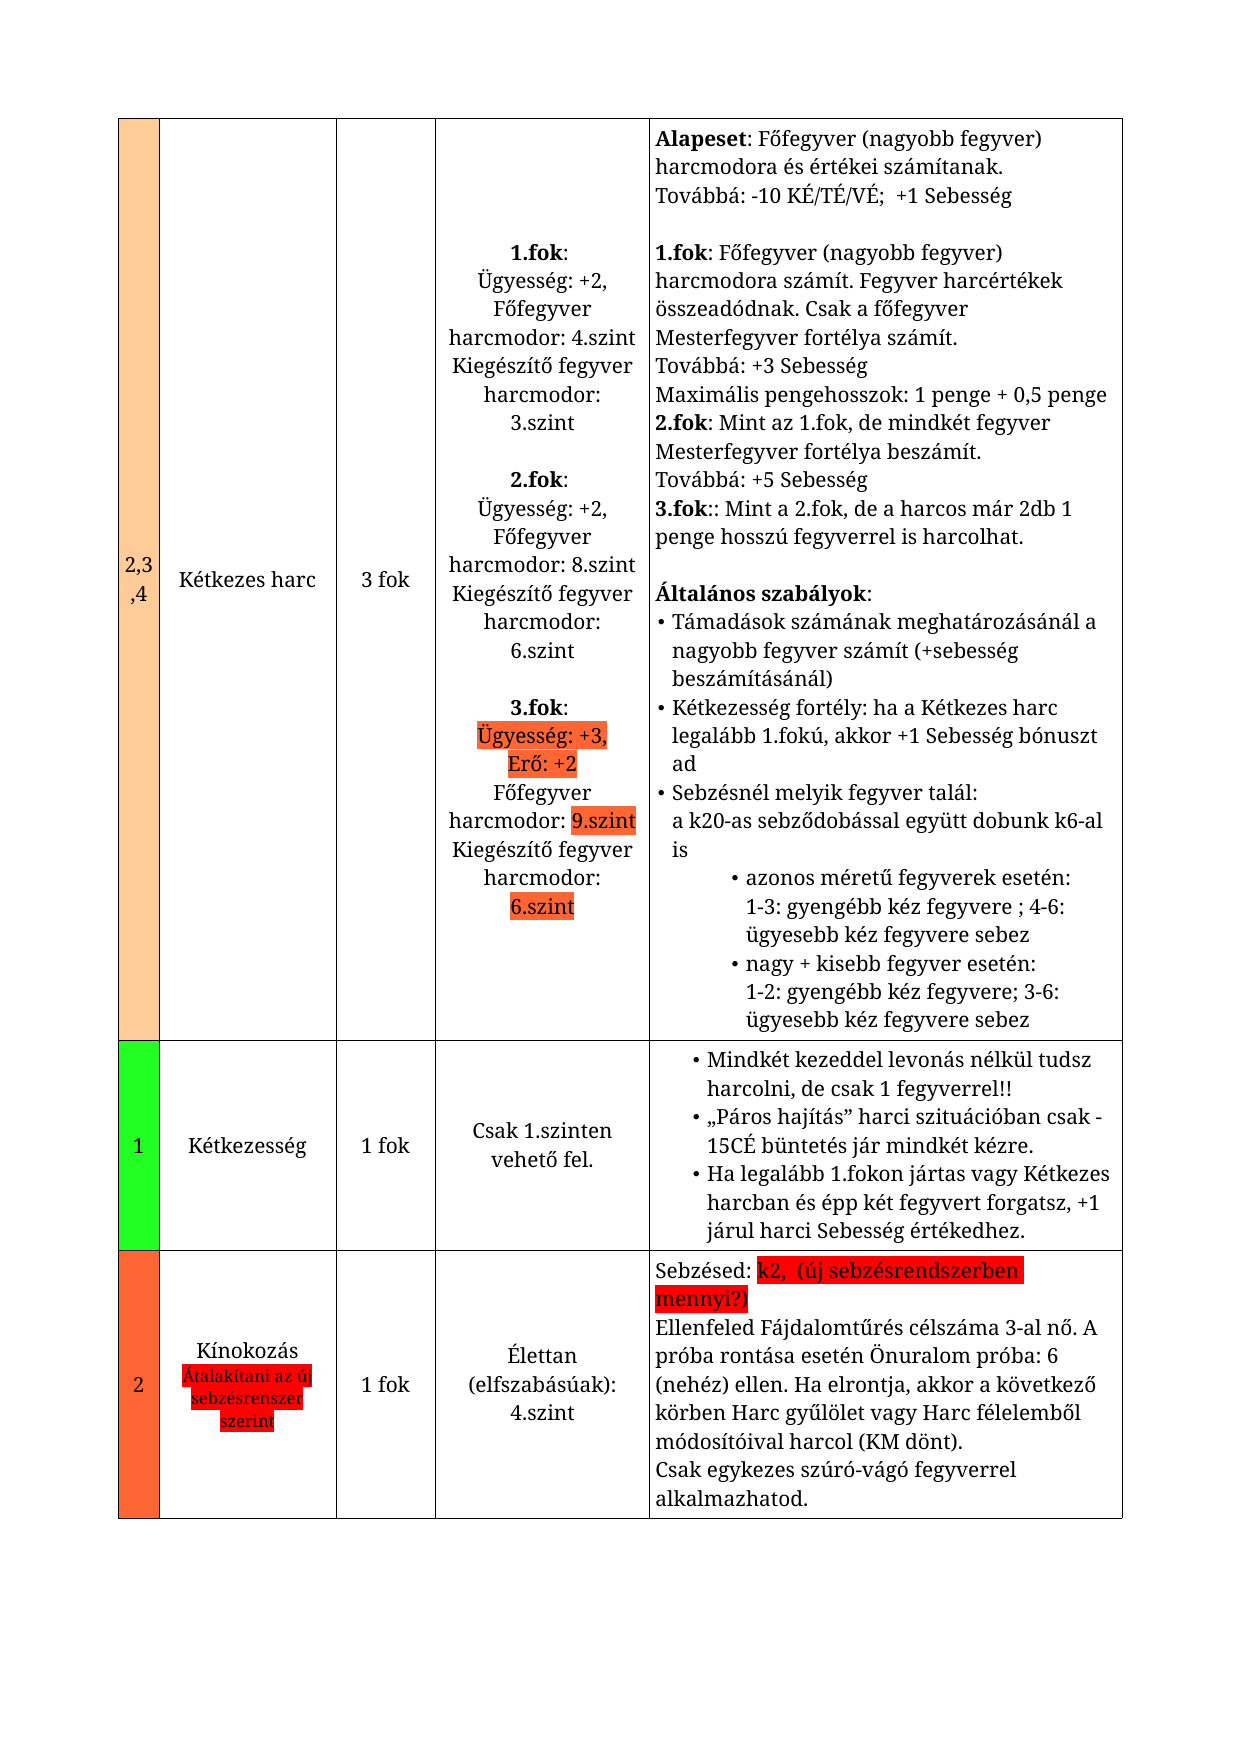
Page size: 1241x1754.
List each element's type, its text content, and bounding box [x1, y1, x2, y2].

table_cell Élettan (elfszabásúak): 4.szint [436, 1251, 649, 1518]
table_cell Alapeset: Főfegyver (nagyobb fegyver) harcmodora és értékei számítanak. Továbbá: -10 KÉ/TÉ/VÉ; +1 Sebesség 1.fok: Főfegyver (nagyobb fegyver) harcmodora számít. Fegyver harcértékek összeadódnak. Csak a főfegyver Mesterfegyver fortélya számít. Továbbá: +3 Sebesség Maximális pengehosszok: 1 penge + 0,5 penge 2.fok: Mint az 1.fok, de mindkét fegyver Mesterfegyver fortélya beszámít. Továbbá: +5 Sebesség 3.fok:: Mint a 2.fok, de a harcos már 2db 1 penge hosszú fegyverrel is harcolhat. Általános szabályok: Támadások számának meghatározásánál a nagyobb fegyver számít (+sebesség beszámításánál) Kétkezesség fortély: ha a Kétkezes harc legalább 1.fokú, akkor +1 Sebesség bónuszt ad Sebzésnél melyik fegyver talál: a k20-as sebződobással együtt dobunk k6-al is azonos méretű fegyverek esetén: 1-3: gyengébb kéz fegyvere ; 4-6: ügyesebb kéz fegyvere sebez nagy + kisebb fegyver esetén: 1-2: gyengébb kéz fegyvere; 3-6: ügyesebb kéz fegyvere sebez [650, 119, 1122, 1040]
table_cell Mindkét kezeddel levonás nélkül tudsz harcolni, de csak 1 fegyverrel!! „Páros hajítás” harci szituációban csak -15CÉ büntetés jár mindkét kézre. Ha legalább 1.fokon jártas vagy Kétkezes harcban és épp két fegyvert forgatsz, +1 járul harci Sebesség értékedhez. [650, 1041, 1122, 1250]
table_cell 1 fok [337, 1041, 435, 1250]
table_cell Kínokozás Átalakítani az új sebzésrenszer szerint [160, 1251, 336, 1518]
table_cell Sebzésed: k2, (új sebzésrendszerben mennyi?) Ellenfeled Fájdalomtűrés célszáma 3-al nő. A próba rontása esetén Önuralom próba: 6 (nehéz) ellen. Ha elrontja, akkor a következő körben Harc gyűlölet vagy Harc félelemből módosítóival harcol (KM dönt). Csak egykezes szúró-vágó fegyverrel alkalmazhatod. [650, 1251, 1122, 1518]
table_cell 1 [119, 1041, 159, 1250]
table_cell Csak 1.szinten vehető fel. [436, 1041, 649, 1250]
table_cell 2 [119, 1251, 159, 1518]
table_cell Kétkezesség [160, 1041, 336, 1250]
table_cell Kétkezes harc [160, 119, 336, 1040]
table_cell 2,3,4 [119, 119, 159, 1040]
table_cell 1.fok: Ügyesség: +2, Főfegyver harcmodor: 4.szint Kiegészítő fegyver harcmodor: 3.szint 2.fok: Ügyesség: +2, Főfegyver harcmodor: 8.szint Kiegészítő fegyver harcmodor: 6.szint 3.fok: Ügyesség: +3, Erő: +2 Főfegyver harcmodor: 9.szint Kiegészítő fegyver harcmodor: 6.szint [436, 119, 649, 1040]
table_cell 3 fok [337, 119, 435, 1040]
table_cell 1 fok [337, 1251, 435, 1518]
